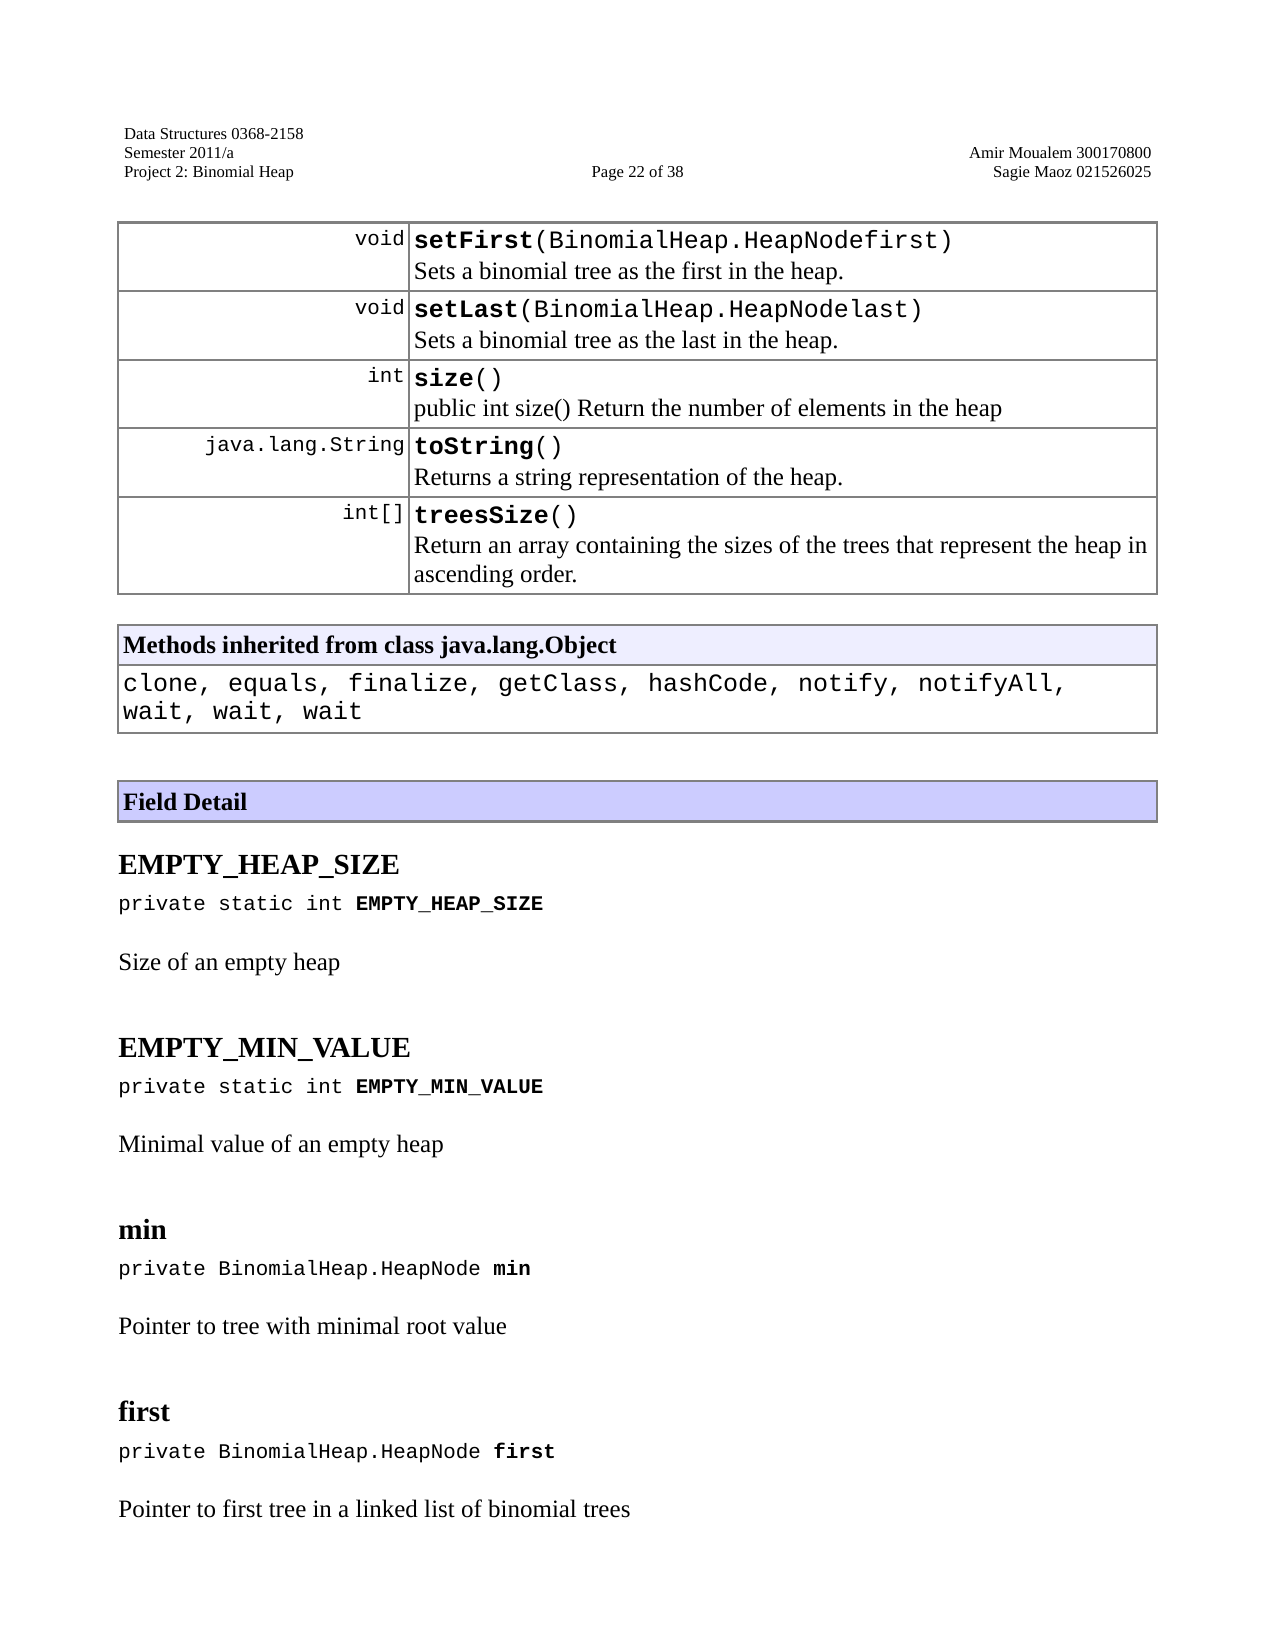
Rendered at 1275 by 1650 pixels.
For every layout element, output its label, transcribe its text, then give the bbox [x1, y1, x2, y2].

subtitle min [118, 1212, 1157, 1246]
table_cell setFirst(BinomialHeap.HeapNodefirst) Sets a binomial tree as the first in the heap. [410, 224, 1156, 290]
table_cell setLast(BinomialHeap.HeapNodelast) Sets a binomial tree as the last in the heap. [410, 292, 1156, 358]
text private static int EMPTY_HEAP_SIZE [118, 893, 1157, 917]
table_header Field Detail [119, 782, 1156, 820]
subtitle EMPTY_HEAP_SIZE [118, 847, 1157, 881]
table_cell java.lang.String [119, 429, 408, 496]
list Pointer to tree with minimal root value [118, 1311, 1157, 1340]
text private static int EMPTY_MIN_VALUE [118, 1076, 1157, 1099]
list Minimal value of an empty heap [118, 1129, 1157, 1158]
table_cell size() public int size() Return the number of elements in the heap [410, 361, 1156, 427]
text private BinomialHeap.HeapNode min [118, 1258, 1157, 1282]
subtitle EMPTY_MIN_VALUE [118, 1030, 1157, 1063]
table_cell int [119, 361, 408, 427]
list Pointer to first tree in a linked list of binomial trees [118, 1494, 1157, 1522]
text private BinomialHeap.HeapNode first [118, 1441, 1157, 1464]
list Size of an empty heap [118, 947, 1157, 975]
subtitle first [118, 1394, 1157, 1428]
table_cell void [119, 292, 408, 358]
table_cell clone, equals, finalize, getClass, hashCode, notify, notifyAll, wait, wait, wait [119, 666, 1156, 732]
table_cell toString() Returns a string representation of the heap. [410, 429, 1156, 496]
table_cell treesSize() Return an array containing the sizes of the trees that represent the heap in ascending order. [410, 498, 1156, 593]
table_cell void [119, 224, 408, 290]
table_cell int[] [119, 498, 408, 593]
table_header Methods inherited from class java.lang.Object [119, 626, 1156, 664]
